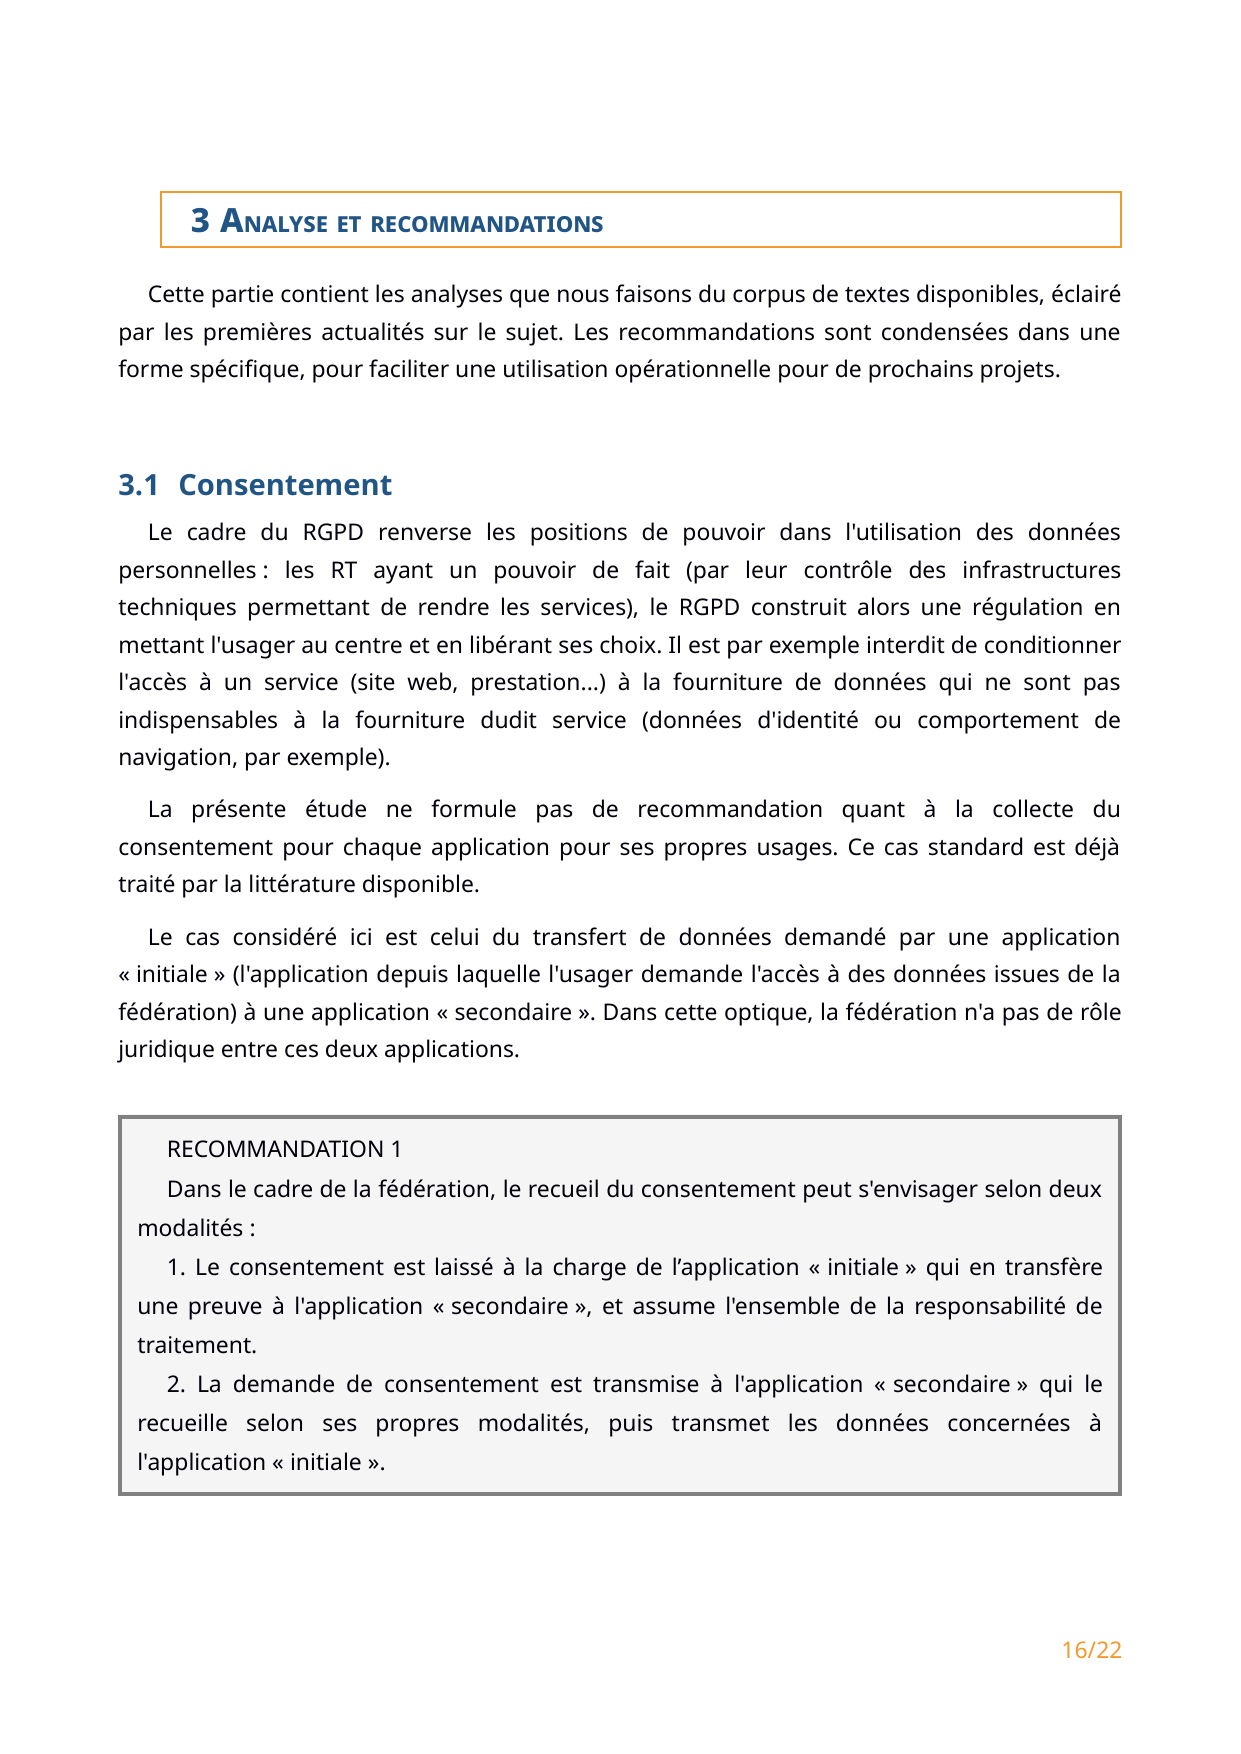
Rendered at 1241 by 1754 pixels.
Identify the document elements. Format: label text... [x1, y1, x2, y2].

text 1. Le consentement est laissé à la charge de l’application « initiale » qui en transfère une preuve à l'application « secondaire », et assume l'ensemble de la responsabilité de traitement. [122, 1232, 1118, 1349]
text 2. La demande de consentement est transmise à l'application « secondaire » qui le recueille selon ses propres modalités, puis transmet les données concernées à l'application « initiale ». [122, 1349, 1118, 1492]
text RECOMMANDATION 1 [122, 1119, 1118, 1153]
text Le cadre du RGPD renverse les positions de pouvoir dans l'utilisation des données personnelles : les RT ayant un pouvoir de fait (par leur contrôle des infrastructures techniques permettant de rendre les services), le RGPD construit alors une régulation en mettant l'usager au centre et en libérant ses choix. Il est par exemple interdit de conditionner l'accès à un service (site web, prestation...) à la fourniture de données qui ne sont pas indispensables à la fourniture dudit service (données d'identité ou comportement de navigation, par exemple). [118, 516, 1122, 772]
subtitle Consentement [118, 464, 1122, 504]
text Dans le cadre de la fédération, le recueil du consentement peut s'envisager selon deux modalités : [122, 1153, 1118, 1232]
subtitle Analyse et recommandations [162, 193, 1120, 246]
text Le cas considéré ici est celui du transfert de données demandé par une application « initiale » (l'application depuis laquelle l'usager demande l'accès à des données issues de la fédération) à une application « secondaire ». Dans cette optique, la fédération n'a pas de rôle juridique entre ces deux applications. [118, 920, 1122, 1064]
text Cette partie contient les analyses que nous faisons du corpus de textes disponibles, éclairé par les premières actualités sur le sujet. Les recommandations sont condensées dans une forme spécifique, pour faciliter une utilisation opérationnelle pour de prochains projets. [118, 278, 1122, 384]
text La présente étude ne formule pas de recommandation quant à la collecte du consentement pour chaque application pour ses propres usages. Ce cas standard est déjà traité par la littérature disponible. [118, 793, 1122, 899]
